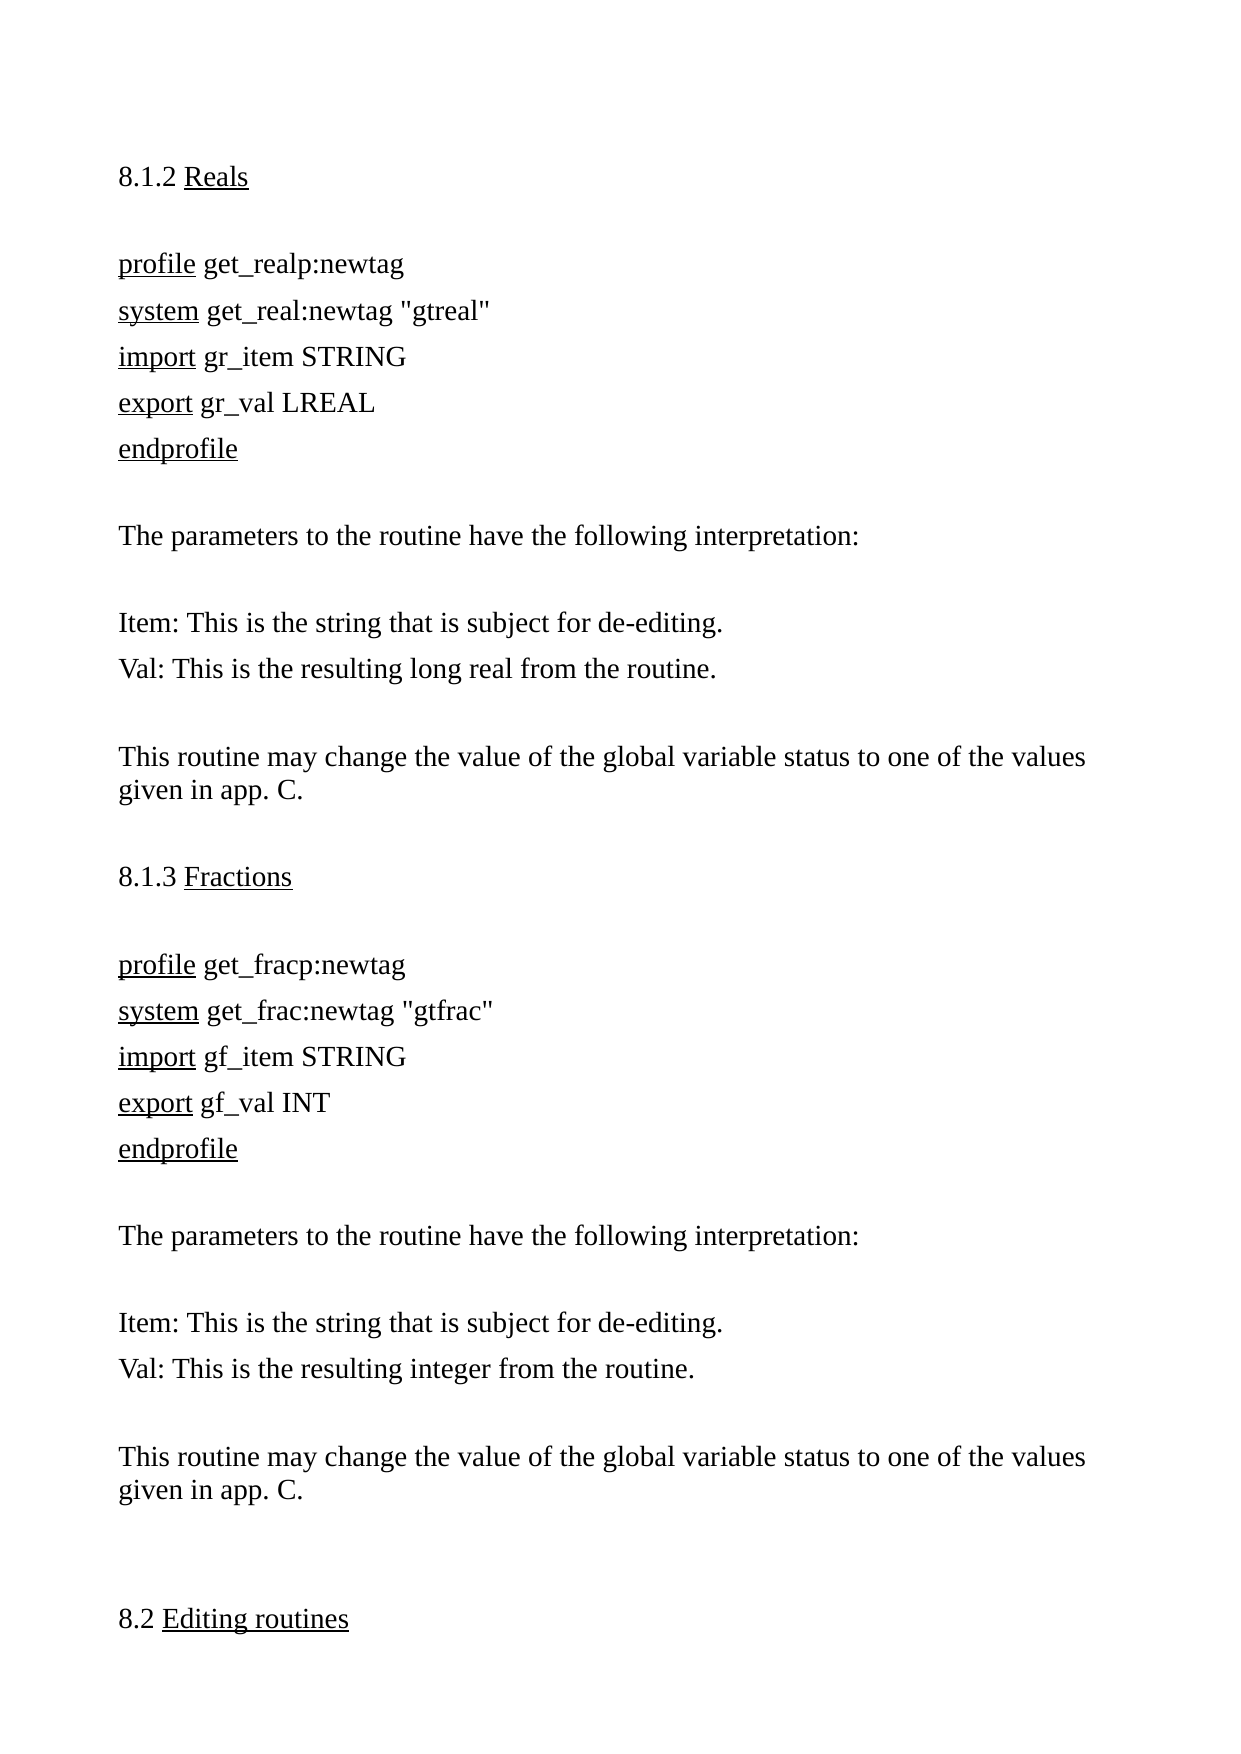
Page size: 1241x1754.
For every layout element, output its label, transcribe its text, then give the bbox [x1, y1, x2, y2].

text The parameters to the routine have the following interpretation: [118, 1218, 1122, 1252]
text Item: This is the string that is subject for de-editing. [118, 605, 1122, 639]
text import gf_item STRING [118, 1039, 1122, 1072]
text endprofile [118, 1131, 1122, 1164]
text Val: This is the resulting long real from the routine. [118, 651, 1122, 685]
text import gr_item STRING [118, 339, 1122, 372]
text system get_frac:newtag "gtfrac" [118, 993, 1122, 1026]
text The parameters to the routine have the following interpretation: [118, 518, 1122, 552]
text This routine may change the value of the global variable status to one of the values given in app. C. [118, 1439, 1122, 1506]
text system get_real:newtag "gtreal" [118, 293, 1122, 326]
text endprofile [118, 431, 1122, 464]
text 8.2 Editing routines [118, 1601, 1122, 1634]
text Val: This is the resulting integer from the routine. [118, 1352, 1122, 1385]
text This routine may change the value of the global variable status to one of the values given in app. C. [118, 739, 1122, 806]
text export gr_val LREAL [118, 385, 1122, 418]
text 8.1.2 Reals [118, 159, 1122, 193]
text Item: This is the string that is subject for de-editing. [118, 1306, 1122, 1339]
text profile get_fracp:newtag [118, 947, 1122, 980]
text profile get_realp:newtag [118, 247, 1122, 280]
text 8.1.3 Fractions [118, 859, 1122, 893]
text export gf_val INT [118, 1085, 1122, 1118]
